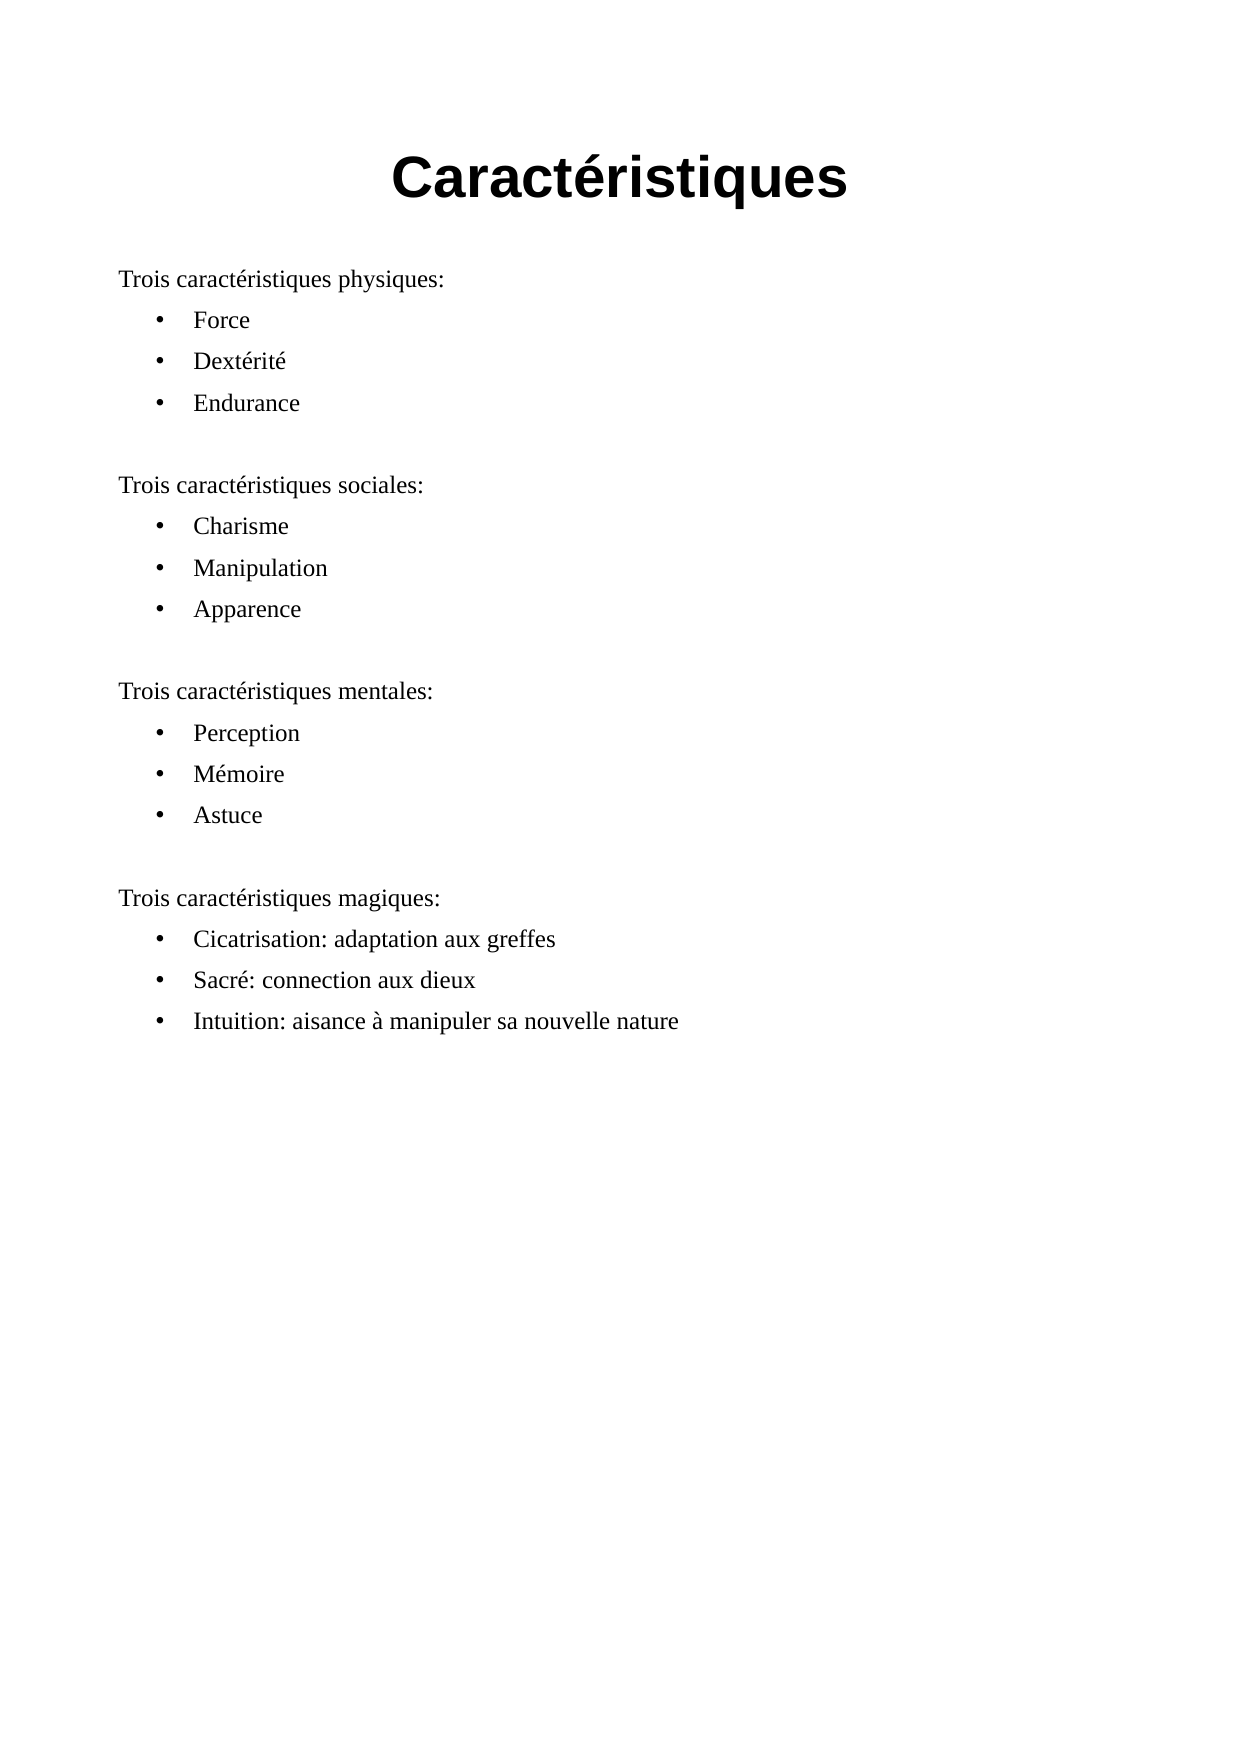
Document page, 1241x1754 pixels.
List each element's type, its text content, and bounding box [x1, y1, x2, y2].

text Trois caractéristiques physiques: [118, 264, 1122, 293]
list Cicatrisation: adaptation aux greffes [156, 924, 1122, 953]
list Force [156, 305, 1122, 334]
list Dextérité [156, 346, 1122, 375]
text Trois caractéristiques mentales: [118, 676, 1122, 705]
list Endurance [156, 388, 1122, 416]
list Perception [156, 718, 1122, 746]
list Sacré: connection aux dieux [156, 965, 1122, 994]
list Manipulation [156, 553, 1122, 581]
list Charisme [156, 511, 1122, 540]
text Trois caractéristiques sociales: [118, 470, 1122, 499]
list Apparence [156, 594, 1122, 623]
list Mémoire [156, 759, 1122, 788]
title Caractéristiques [118, 143, 1122, 210]
list Intuition: aisance à manipuler sa nouvelle nature [156, 1006, 1122, 1035]
text Trois caractéristiques magiques: [118, 883, 1122, 911]
list Astuce [156, 800, 1122, 829]
